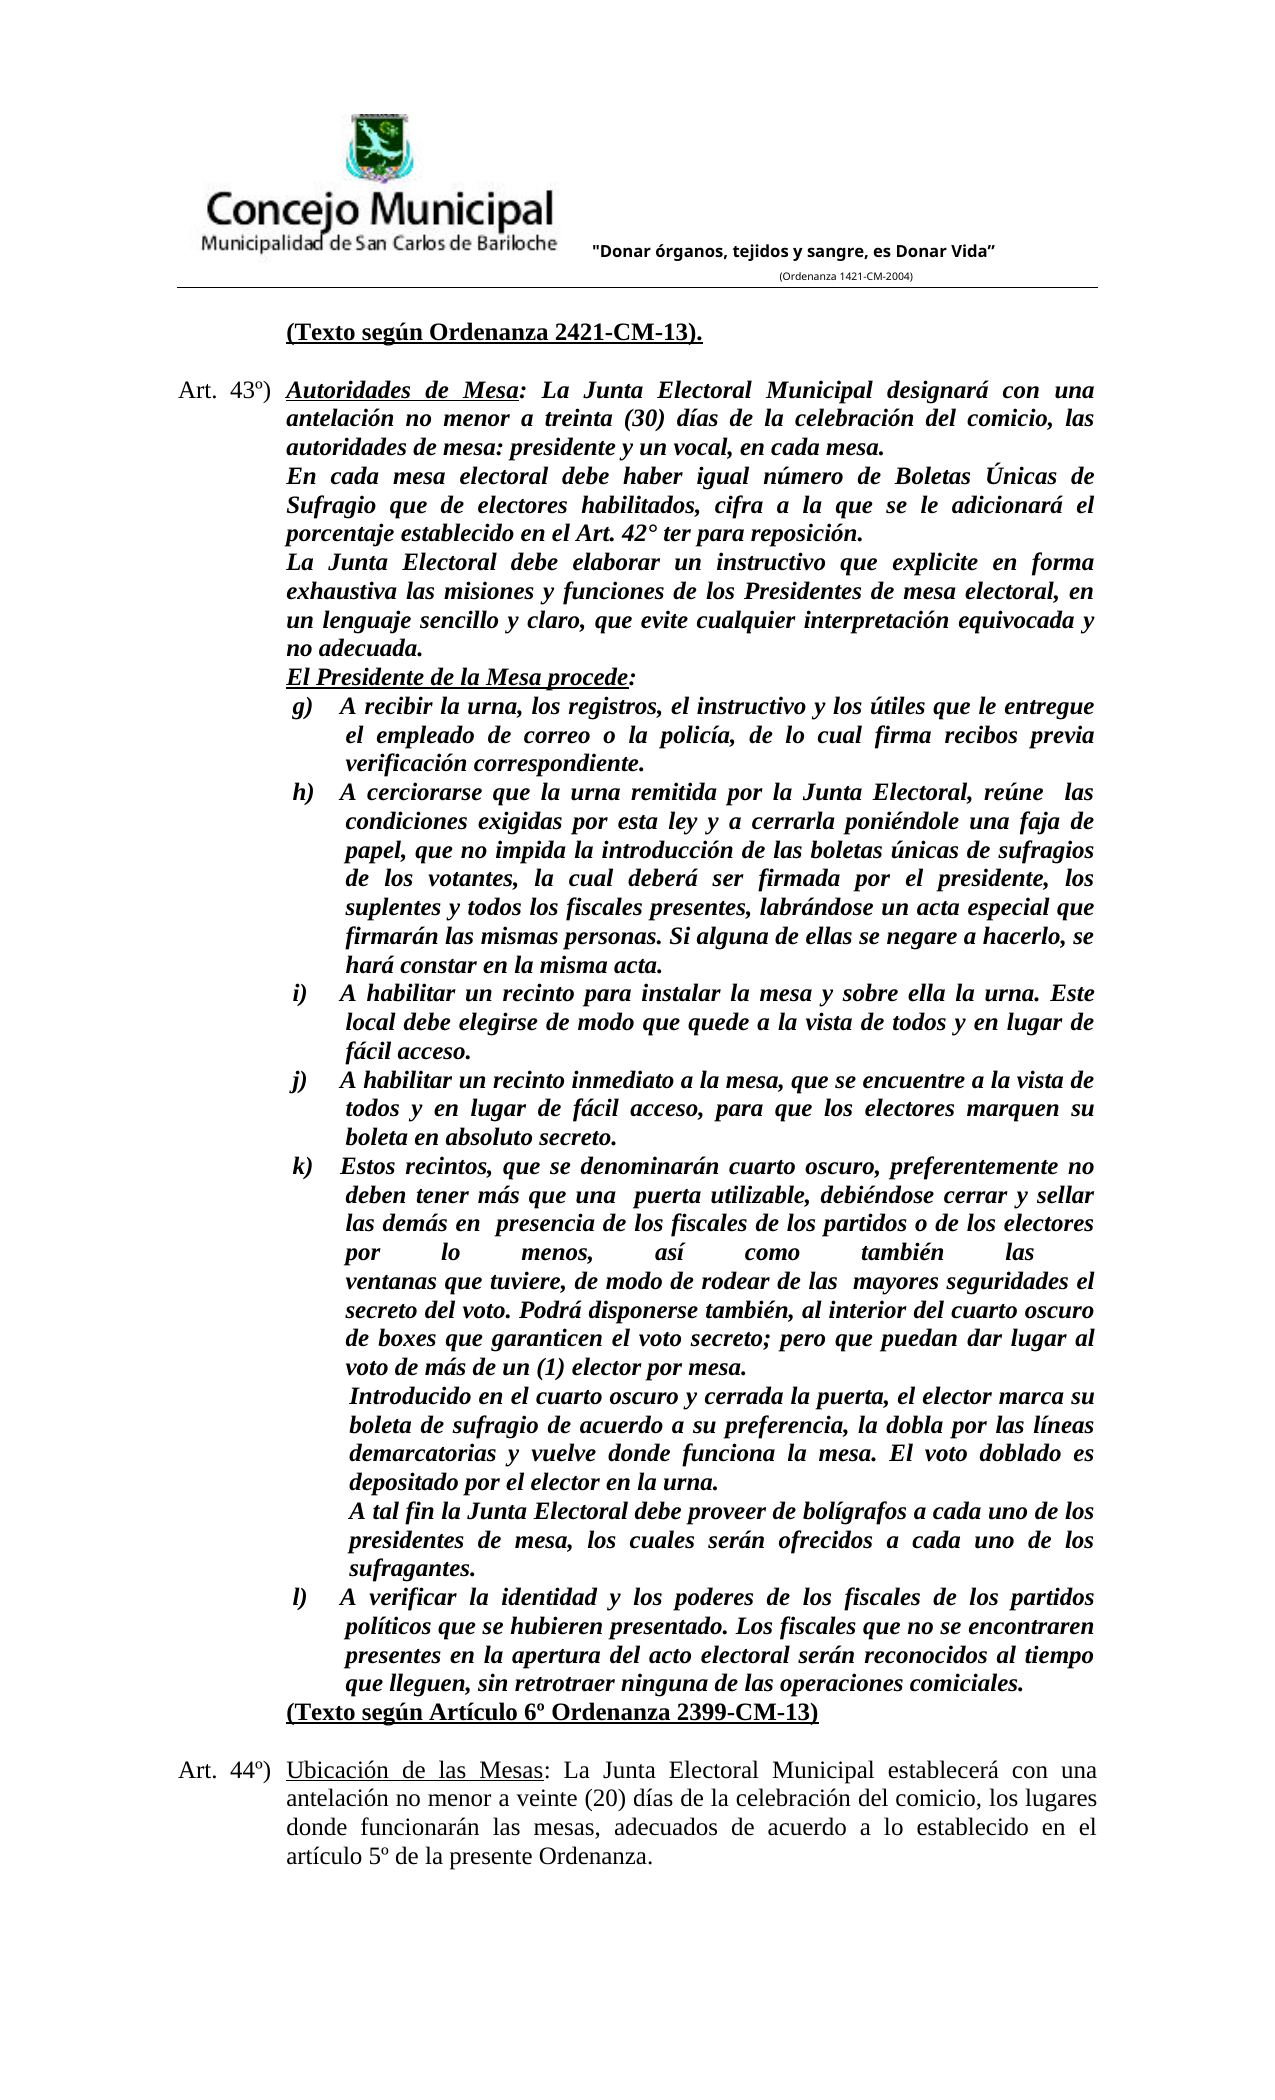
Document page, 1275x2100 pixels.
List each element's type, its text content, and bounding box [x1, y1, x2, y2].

table_cell Art. 43º) [170, 375, 279, 1755]
picture [177, 114, 589, 264]
table_cell [170, 317, 279, 375]
table_cell Art. 44º) [170, 1755, 279, 1870]
table_cell Autoridades de Mesa: La Junta Electoral Municipal designará con una antelación no menor a treinta (30) días de la celebración del comicio, las autoridades de mesa: presidente y un vocal, en cada mesa. En cada mesa electoral debe haber igual número de Boletas Únicas de Sufragio que de electores habilitados, cifra a la que se le adicionará el porcentaje establecido en el Art. 42° ter para reposición. La Junta Electoral debe elaborar un instructivo que explicite en forma exhaustiva las misiones y funciones de los Presidentes de mesa electoral, en un lenguaje sencillo y claro, que evite cualquier interpretación equivocada y no adecuada. El Presidente de la Mesa procede: A recibir la urna, los registros, el instructivo y los útiles que le entregue el empleado de correo o la policía, de lo cual firma recibos previa verificación correspondiente. A cerciorarse que la urna remitida por la Junta Electoral, reúne las condiciones exigidas por esta ley y a cerrarla poniéndole una faja de papel, que no impida la introducción de las boletas únicas de sufragios de los votantes, la cual deberá ser firmada por el presidente, los suplentes y todos los fiscales presentes, labrándose un acta especial que firmarán las mismas personas. Si alguna de ellas se negare a hacerlo, se hará constar en la misma acta. A habilitar un recinto para instalar la mesa y sobre ella la urna. Este local debe elegirse de modo que quede a la vista de todos y en lugar de fácil acceso. A habilitar un recinto inmediato a la mesa, que se encuentre a la vista de todos y en lugar de fácil acceso, para que los electores marquen su boleta en absoluto secreto. Estos recintos, que se denominarán cuarto oscuro, preferentemente no deben tener más que una puerta utilizable, debiéndose cerrar y sellar las demás en presencia de los fiscales de los partidos o de los electores por lo menos, así como también las ventanas que tuviere, de modo de rodear de las mayores seguridades el secreto del voto. Podrá disponerse también, al interior del cuarto oscuro de boxes que garanticen el voto secreto; pero que puedan dar lugar al voto de más de un (1) elector por mesa. Introducido en el cuarto oscuro y cerrada la puerta, el elector marca su boleta de sufragio de acuerdo a su preferencia, la dobla por las líneas demarcatorias y vuelve donde funciona la mesa. El voto doblado es depositado por el elector en la urna. A tal fin la Junta Electoral debe proveer de bolígrafos a cada uno de los presidentes de mesa, los cuales serán ofrecidos a cada uno de los sufragantes. A verificar la identidad y los poderes de los fiscales de los partidos políticos que se hubieren presentado. Los fiscales que no se encontraren presentes en la apertura del acto electoral serán reconocidos al tiempo que lleguen, sin retrotraer ninguna de las operaciones comiciales. (Texto según Artículo 6º Ordenanza 2399-CM-13) [279, 375, 1105, 1755]
table_cell Ubicación de las Mesas: La Junta Electoral Municipal establecerá con una antelación no menor a veinte (20) días de la celebración del comicio, los lugares donde funcionarán las mesas, adecuados de acuerdo a lo establecido en el artículo 5º de la presente Ordenanza. [279, 1755, 1105, 1870]
